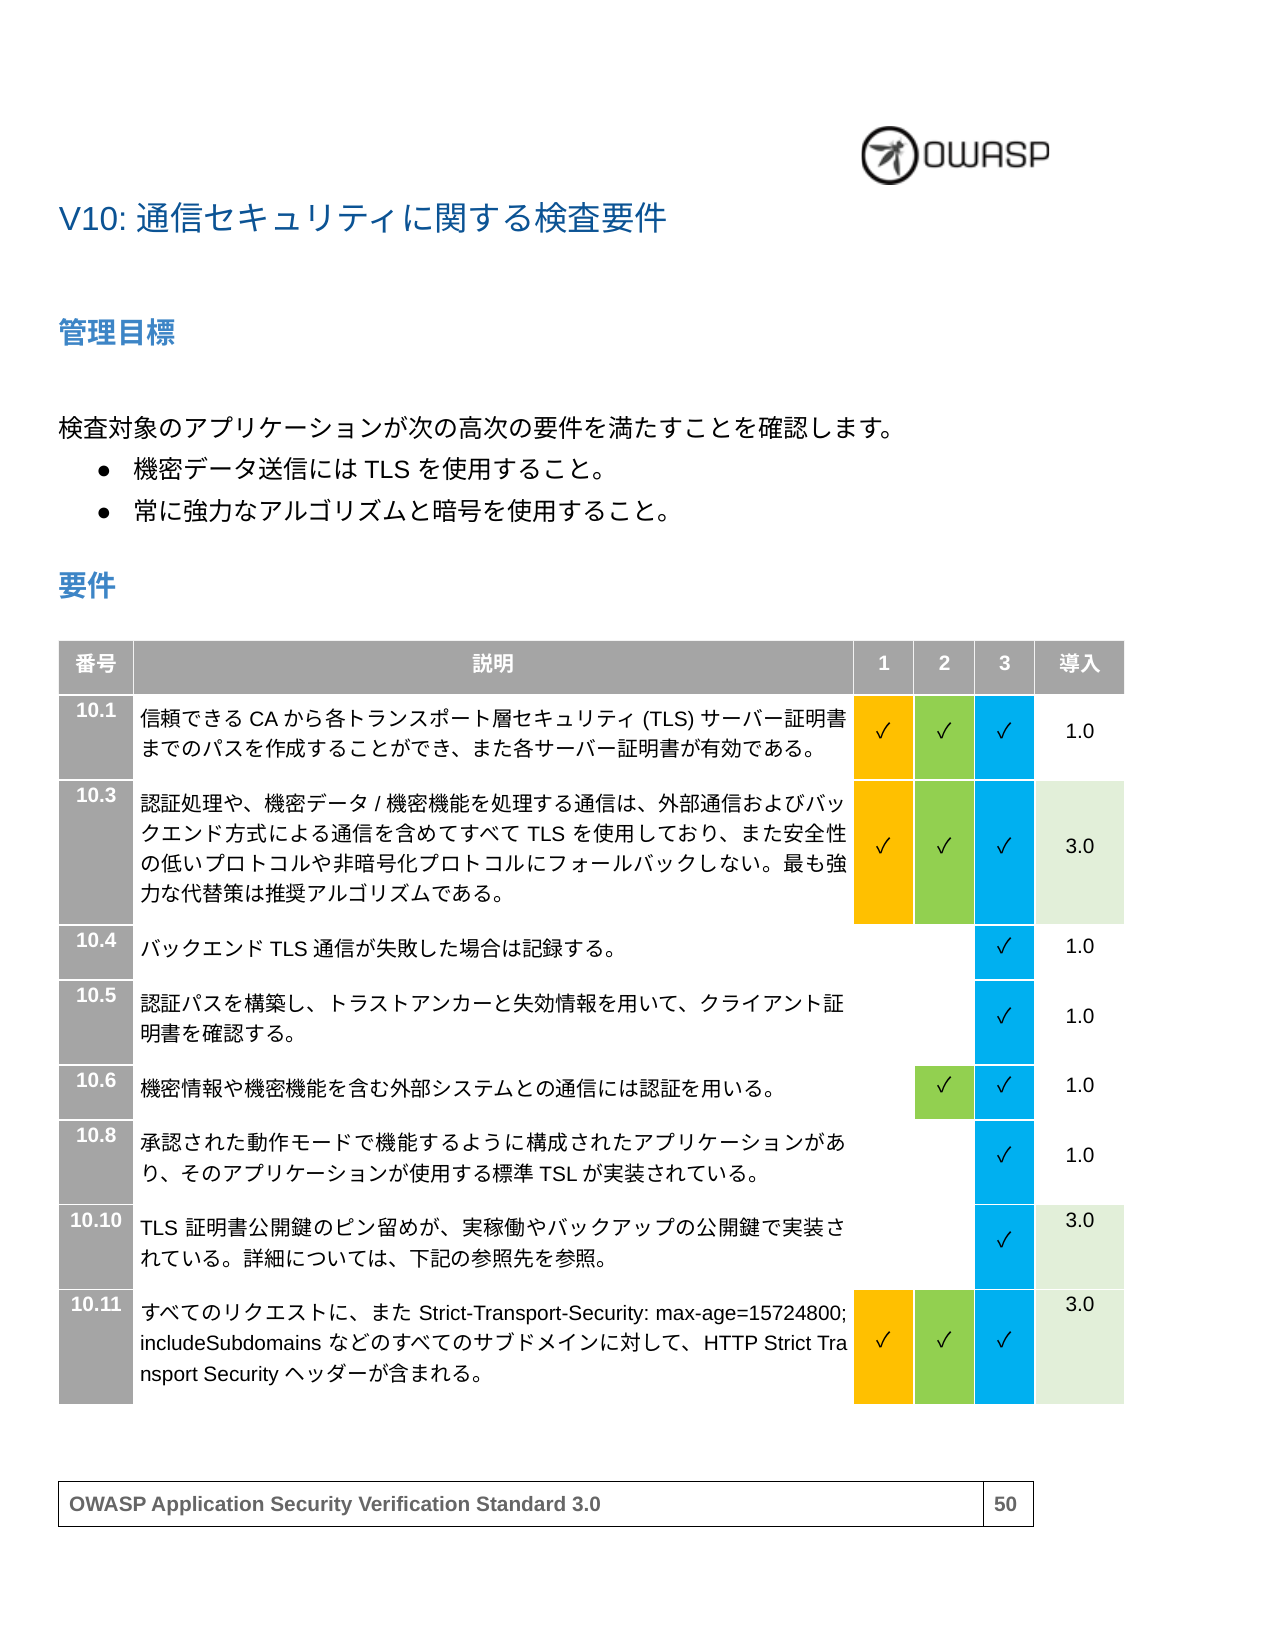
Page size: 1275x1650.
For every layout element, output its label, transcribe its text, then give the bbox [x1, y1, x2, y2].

table_cell 10.8 [59, 1121, 133, 1204]
table_cell [854, 926, 913, 979]
table_cell [854, 1121, 913, 1204]
table_header 3 [975, 641, 1034, 694]
table_cell 10.10 [59, 1205, 133, 1289]
table_cell 認証処理や、機密データ / 機密機能を処理する通信は、外部通信およびバックエンド方式による通信を含めてすべて TLS を使用しており、また安全性の低いプロトコルや非暗号化プロトコルにフォールバックしない。最も強力な代替策は推奨アルゴリズムである。 [134, 781, 853, 924]
table_cell 1.0 [1036, 926, 1124, 979]
table_cell ✓ [915, 781, 974, 924]
list 常に強力なアルゴリズムと暗号を使用すること。 [96, 492, 1216, 528]
table_cell [854, 1205, 913, 1289]
table_cell [854, 1066, 913, 1119]
table_cell 承認された動作モードで機能するように構成されたアプリケーションがあり、そのアプリケーションが使用する標準 TSL が実装されている。 [134, 1121, 853, 1204]
table_cell ✓ [975, 981, 1034, 1064]
table_cell [854, 981, 913, 1064]
table_cell 10.5 [59, 981, 133, 1064]
picture [861, 126, 1050, 185]
table_cell 1.0 [1036, 981, 1124, 1064]
table_cell ✓ [854, 781, 913, 924]
table_cell [915, 926, 974, 979]
table_cell 10.3 [59, 781, 133, 924]
table_cell ✓ [975, 1121, 1034, 1204]
table_cell 3.0 [1036, 1290, 1124, 1404]
table_cell [915, 981, 974, 1064]
table_cell 信頼できる CA から各トランスポート層セキュリティ (TLS) サーバー証明書までのパスを作成することができ、また各サーバー証明書が有効である。 [134, 696, 853, 779]
table_cell ✓ [975, 1066, 1034, 1119]
table_cell ✓ [975, 1205, 1034, 1289]
table_cell ✓ [975, 696, 1034, 779]
table_cell ✓ [854, 696, 913, 779]
subtitle 管理目標 [58, 310, 1216, 352]
table_cell ✓ [915, 696, 974, 779]
table_cell ✓ [975, 781, 1034, 924]
text 検査対象のアプリケーションが次の高次の要件を満たすことを確認します。 [58, 408, 1216, 444]
table_header 2 [914, 641, 974, 694]
table_header 1 [854, 641, 913, 694]
table_cell ✓ [915, 1066, 974, 1119]
table_cell ✓ [975, 1290, 1034, 1404]
subtitle 要件 [58, 562, 1216, 605]
table_cell 機密情報や機密機能を含む外部システムとの通信には認証を用いる。 [134, 1066, 853, 1119]
table_cell ✓ [915, 1290, 974, 1404]
table_cell 1.0 [1036, 696, 1124, 779]
table_header 説明 [134, 641, 853, 694]
table_cell 3.0 [1036, 781, 1124, 924]
list 機密データ送信には TLS を使用すること。 [96, 450, 1216, 486]
table_cell すべてのリクエストに、また Strict-Transport-Security: max-age=15724800; includeSubdomains などのすべてのサブドメインに対して、HTTP Strict Transport Security ヘッダーが含まれる。 [134, 1290, 853, 1404]
table_cell 3.0 [1036, 1205, 1124, 1289]
table_cell TLS 証明書公開鍵のピン留めが、実稼働やバックアップの公開鍵で実装されている。詳細については、下記の参照先を参照。 [134, 1205, 853, 1289]
table_cell 10.6 [59, 1066, 133, 1119]
table_cell 10.11 [59, 1290, 133, 1404]
table_cell [915, 1121, 974, 1204]
table_cell [915, 1205, 974, 1289]
table_cell 10.4 [59, 926, 133, 979]
table_cell 認証パスを構築し、トラストアンカーと失効情報を用いて、クライアント証明書を確認する。 [134, 981, 853, 1064]
table_cell 1.0 [1036, 1066, 1124, 1119]
table_cell 1.0 [1036, 1121, 1124, 1204]
table_cell ✓ [854, 1290, 913, 1404]
table_header 導入 [1035, 641, 1124, 694]
table_cell バックエンド TLS 通信が失敗した場合は記録する。 [134, 926, 853, 979]
subtitle V10: 通信セキュリティに関する検査要件 [58, 183, 1216, 240]
table_header 番号 [59, 641, 133, 694]
table_cell 10.1 [59, 696, 133, 779]
table_cell ✓ [975, 926, 1034, 979]
